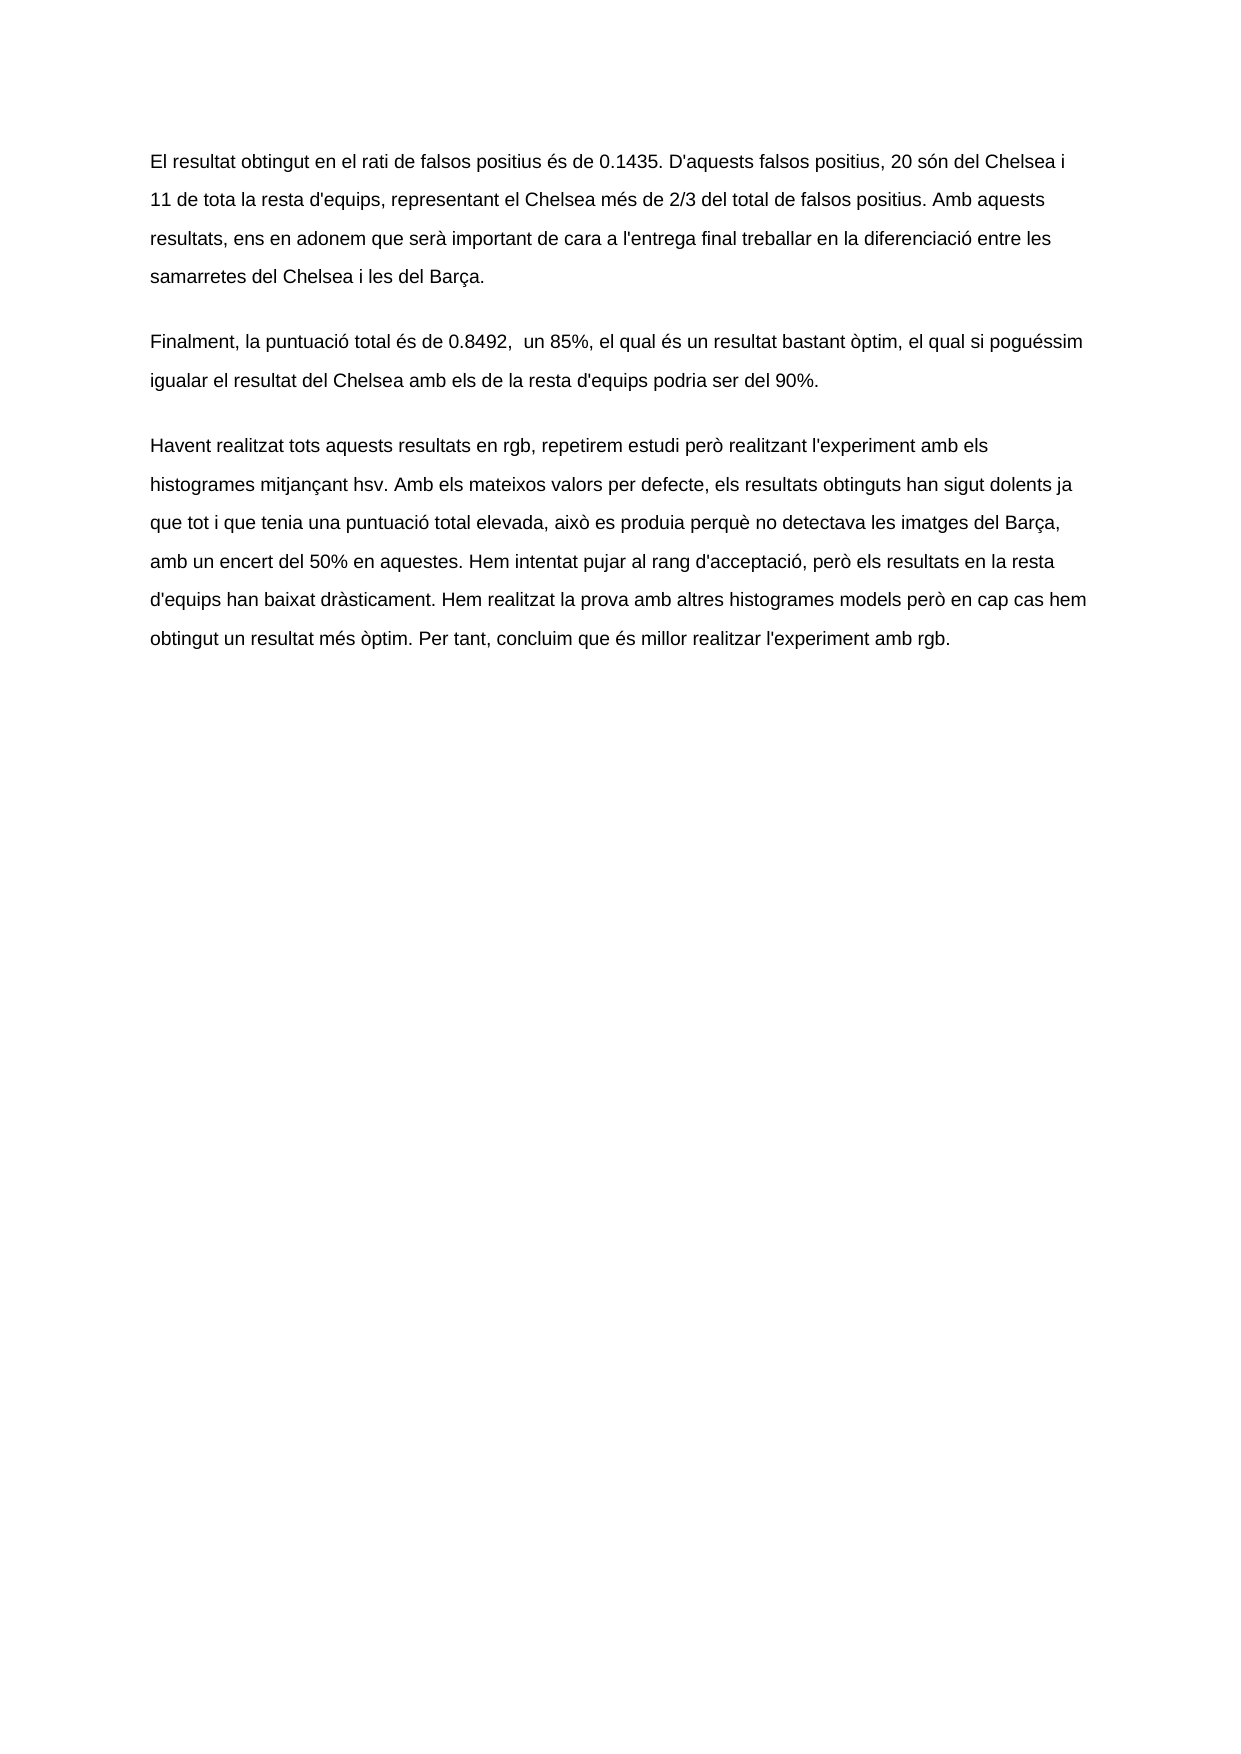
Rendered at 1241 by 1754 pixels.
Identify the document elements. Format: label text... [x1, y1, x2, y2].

text Havent realitzat tots aquests resultats en rgb, repetirem estudi però realitzant l'experiment amb els histogrames mitjançant hsv. Amb els mateixos valors per defecte, els resultats obtinguts han sigut dolents ja que tot i que tenia una puntuació total elevada, això es produia perquè no detectava les imatges del Barça, amb un encert del 50% en aquestes. Hem intentat pujar al rang d'acceptació, però els resultats en la resta d'equips han baixat dràsticament. Hem realitzat la prova amb altres histogrames models però en cap cas hem obtingut un resultat més òptim. Per tant, concluim que és millor realitzar l'experiment amb rgb. [150, 435, 1090, 665]
text Finalment, la puntuació total és de 0.8492, un 85%, el qual és un resultat bastant òptim, el qual si poguéssim igualar el resultat del Chelsea amb els de la resta d'equips podria ser del 90%. [150, 331, 1090, 408]
text El resultat obtingut en el rati de falsos positius és de 0.1435. D'aquests falsos positius, 20 són del Chelsea i 11 de tota la resta d'equips, representant el Chelsea més de 2/3 del total de falsos positius. Amb aquests resultats, ens en adonem que serà important de cara a l'entrega final treballar en la diferenciació entre les samarretes del Chelsea i les del Barça. [150, 150, 1090, 304]
